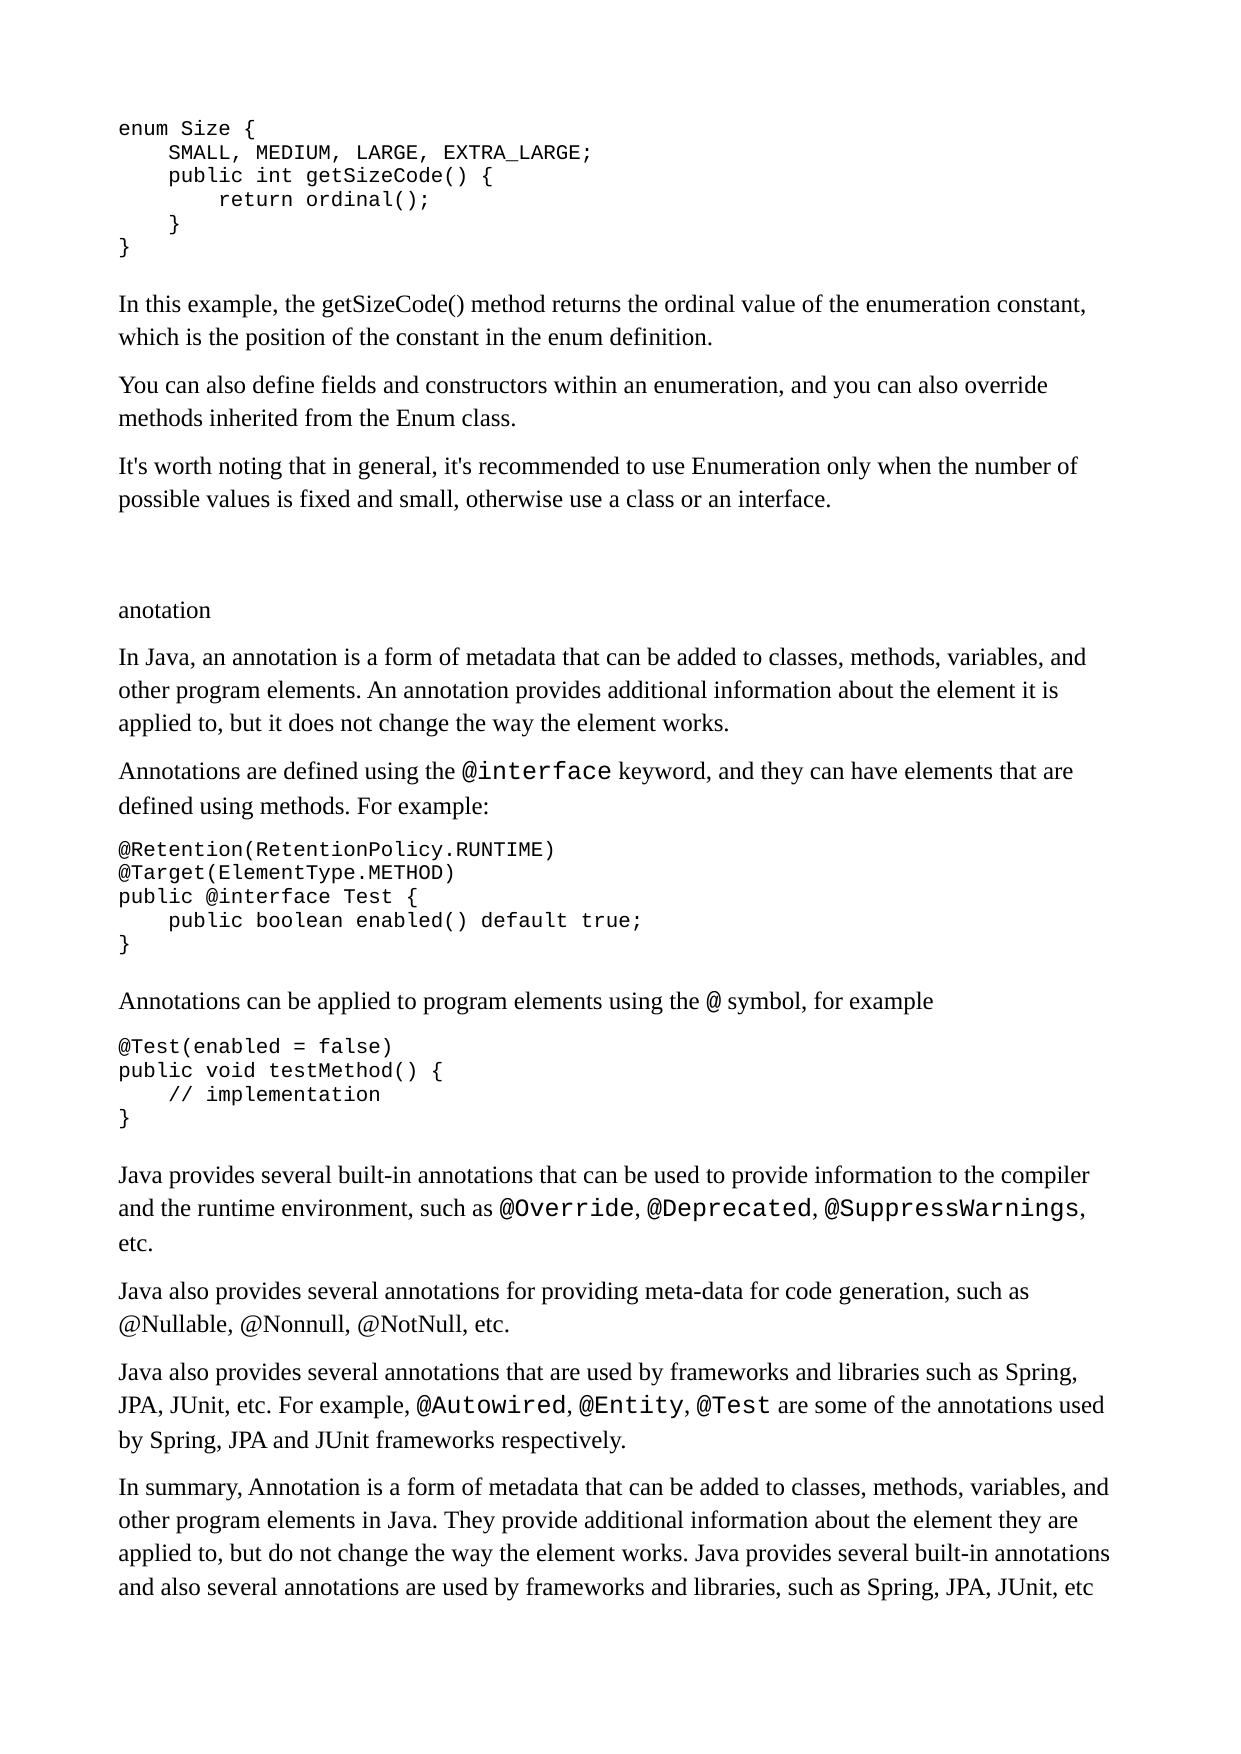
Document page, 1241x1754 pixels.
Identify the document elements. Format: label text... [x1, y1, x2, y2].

text Annotations are defined using the @interface keyword, and they can have elements that are defined using methods. For example: [118, 756, 1122, 820]
text @Retention(RetentionPolicy.RUNTIME) [118, 839, 1122, 862]
text @Test(enabled = false) [118, 1036, 1122, 1060]
text anotation [118, 595, 1122, 623]
text It's worth noting that in general, it's recommended to use Enumeration only when the number of possible values is fixed and small, otherwise use a class or an interface. [118, 451, 1122, 512]
text Java also provides several annotations that are used by frameworks and libraries such as Spring, JPA, JUnit, etc. For example, @Autowired, @Entity, @Test are some of the annotations used by Spring, JPA and JUnit frameworks respectively. [118, 1357, 1122, 1454]
text } [118, 236, 1122, 260]
text Java provides several built-in annotations that can be used to provide information to the compiler and the runtime environment, such as @Override, @Deprecated, @SuppressWarnings, etc. [118, 1160, 1122, 1257]
text public boolean enabled() default true; [118, 909, 1122, 933]
text enum Size { [118, 118, 1122, 142]
text // implementation [118, 1084, 1122, 1107]
text } [118, 1107, 1122, 1131]
text You can also define fields and constructors within an enumeration, and you can also override methods inherited from the Enum class. [118, 370, 1122, 432]
text public void testMethod() { [118, 1060, 1122, 1084]
text } [118, 933, 1122, 957]
text @Target(ElementType.METHOD) [118, 862, 1122, 886]
text Java also provides several annotations for providing meta-data for code generation, such as @Nullable, @Nonnull, @NotNull, etc. [118, 1276, 1122, 1338]
text In summary, Annotation is a form of metadata that can be added to classes, methods, variables, and other program elements in Java. They provide additional information about the element they are applied to, but do not change the way the element works. Java provides several built-in annotations and also several annotations are used by frameworks and libraries, such as Spring, JPA, JUnit, etc [118, 1472, 1122, 1600]
text public @interface Test { [118, 886, 1122, 909]
text In this example, the getSizeCode() method returns the ordinal value of the enumeration constant, which is the position of the constant in the enum definition. [118, 289, 1122, 351]
text Annotations can be applied to program elements using the @ symbol, for example [118, 986, 1122, 1017]
text return ordinal(); [118, 189, 1122, 213]
text In Java, an annotation is a form of metadata that can be added to classes, methods, variables, and other program elements. An annotation provides additional information about the element it is applied to, but it does not change the way the element works. [118, 642, 1122, 737]
text SMALL, MEDIUM, LARGE, EXTRA_LARGE; [118, 142, 1122, 165]
text public int getSizeCode() { [118, 165, 1122, 189]
text } [118, 213, 1122, 236]
